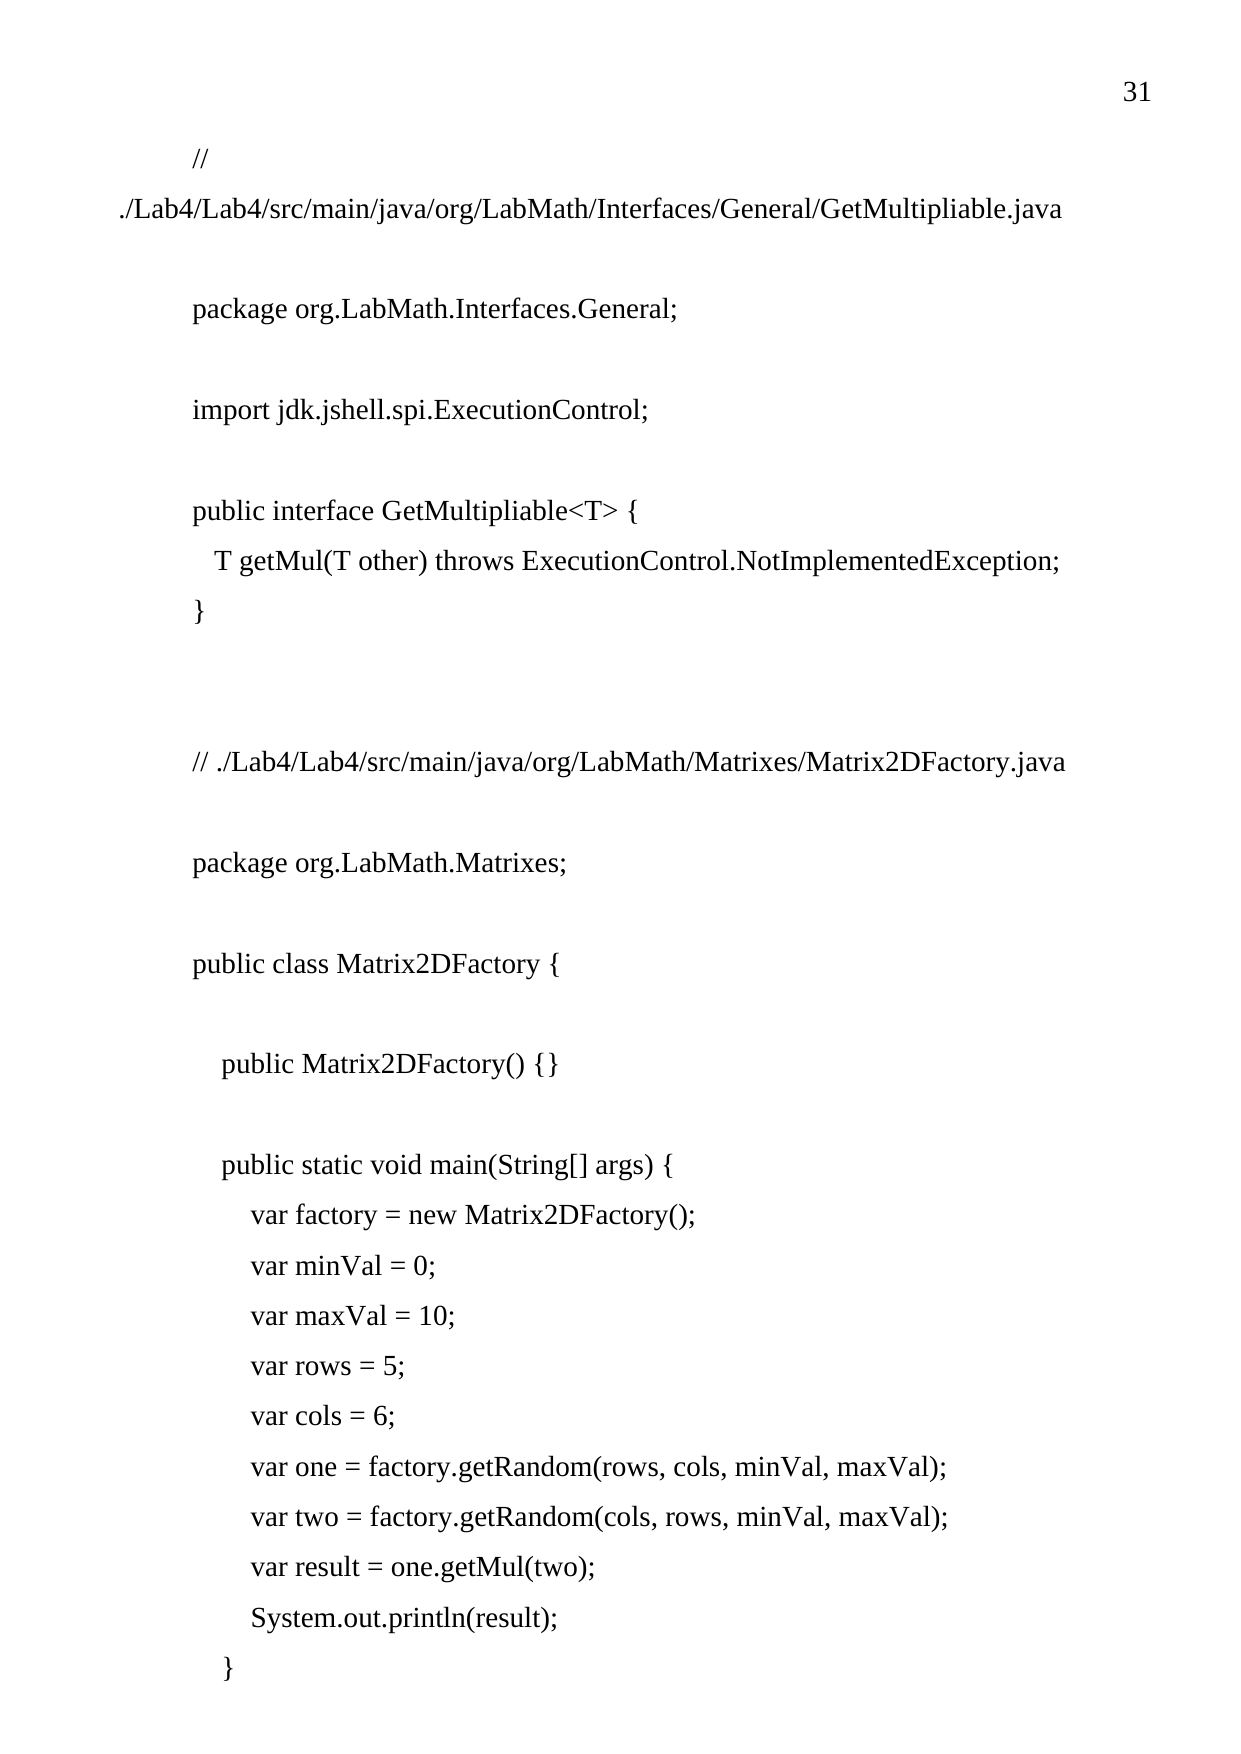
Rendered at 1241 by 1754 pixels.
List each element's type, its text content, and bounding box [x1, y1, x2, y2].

text } [118, 593, 1122, 627]
text var factory = new Matrix2DFactory(); [118, 1197, 1122, 1231]
text } [118, 1650, 1122, 1684]
text var minVal = 0; [118, 1248, 1122, 1281]
text public class Matrix2DFactory { [118, 946, 1122, 979]
text // ./Lab4/Lab4/src/main/java/org/LabMath/Matrixes/Matrix2DFactory.java [118, 744, 1122, 778]
text public Matrix2DFactory() {} [118, 1046, 1122, 1080]
text var cols = 6; [118, 1398, 1122, 1432]
text package org.LabMath.Matrixes; [118, 845, 1122, 879]
text T getMul(T other) throws ExecutionControl.NotImplementedException; [118, 543, 1122, 577]
text public interface GetMultipliable<T> { [118, 493, 1122, 526]
text public static void main(String[] args) { [118, 1147, 1122, 1181]
text import jdk.jshell.spi.ExecutionControl; [118, 392, 1122, 426]
text package org.LabMath.Interfaces.General; [118, 292, 1122, 325]
text var maxVal = 10; [118, 1298, 1122, 1331]
text System.out.println(result); [118, 1600, 1122, 1633]
text var one = factory.getRandom(rows, cols, minVal, maxVal); [118, 1449, 1122, 1482]
text var result = one.getMul(two); [118, 1549, 1122, 1583]
text var rows = 5; [118, 1348, 1122, 1382]
text // ./Lab4/Lab4/src/main/java/org/LabMath/Interfaces/General/GetMultipliable.java [118, 141, 1122, 224]
text var two = factory.getRandom(cols, rows, minVal, maxVal); [118, 1499, 1122, 1533]
